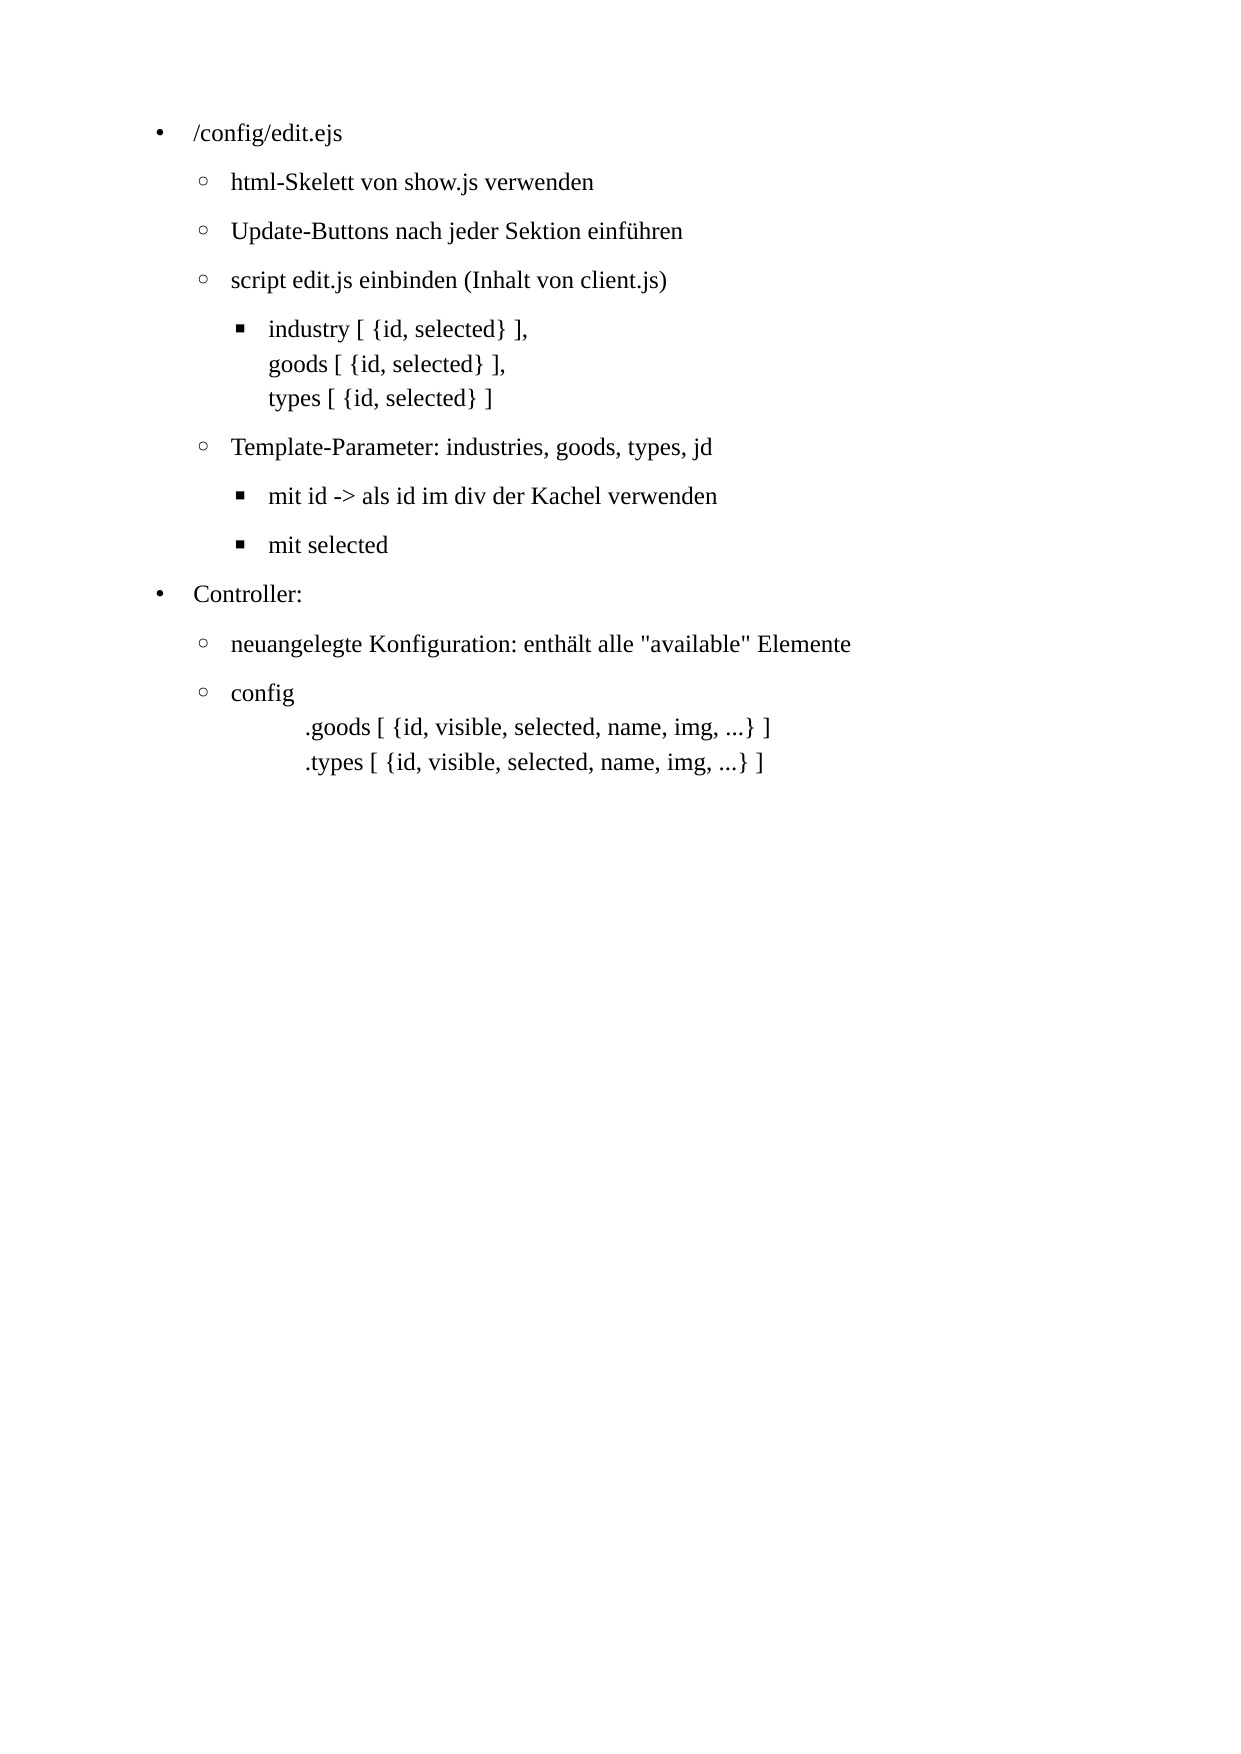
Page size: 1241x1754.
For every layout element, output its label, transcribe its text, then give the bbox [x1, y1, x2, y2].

list config .goods [ {id, visible, selected, name, img, ...} ] .types [ {id, visible, selected, name, img, ...} ] [193, 678, 1122, 775]
list script edit.js einbinden (Inhalt von client.js) [193, 265, 1122, 294]
list mit selected [231, 531, 1122, 559]
list Update-Buttons nach jeder Sektion einführen [193, 216, 1122, 245]
list Controller: [156, 579, 1122, 608]
list Template-Parameter: industries, goods, types, jd [193, 432, 1122, 461]
list neuangelegte Konfiguration: enthält alle "available" Elemente [193, 629, 1122, 657]
list mit id -> als id im div der Kachel verwenden [231, 481, 1122, 510]
list industry [ {id, selected} ], goods [ {id, selected} ], types [ {id, selected} ] [231, 314, 1122, 412]
list html-Skelett von show.js verwenden [193, 167, 1122, 196]
list /config/edit.ejs [156, 118, 1122, 147]
